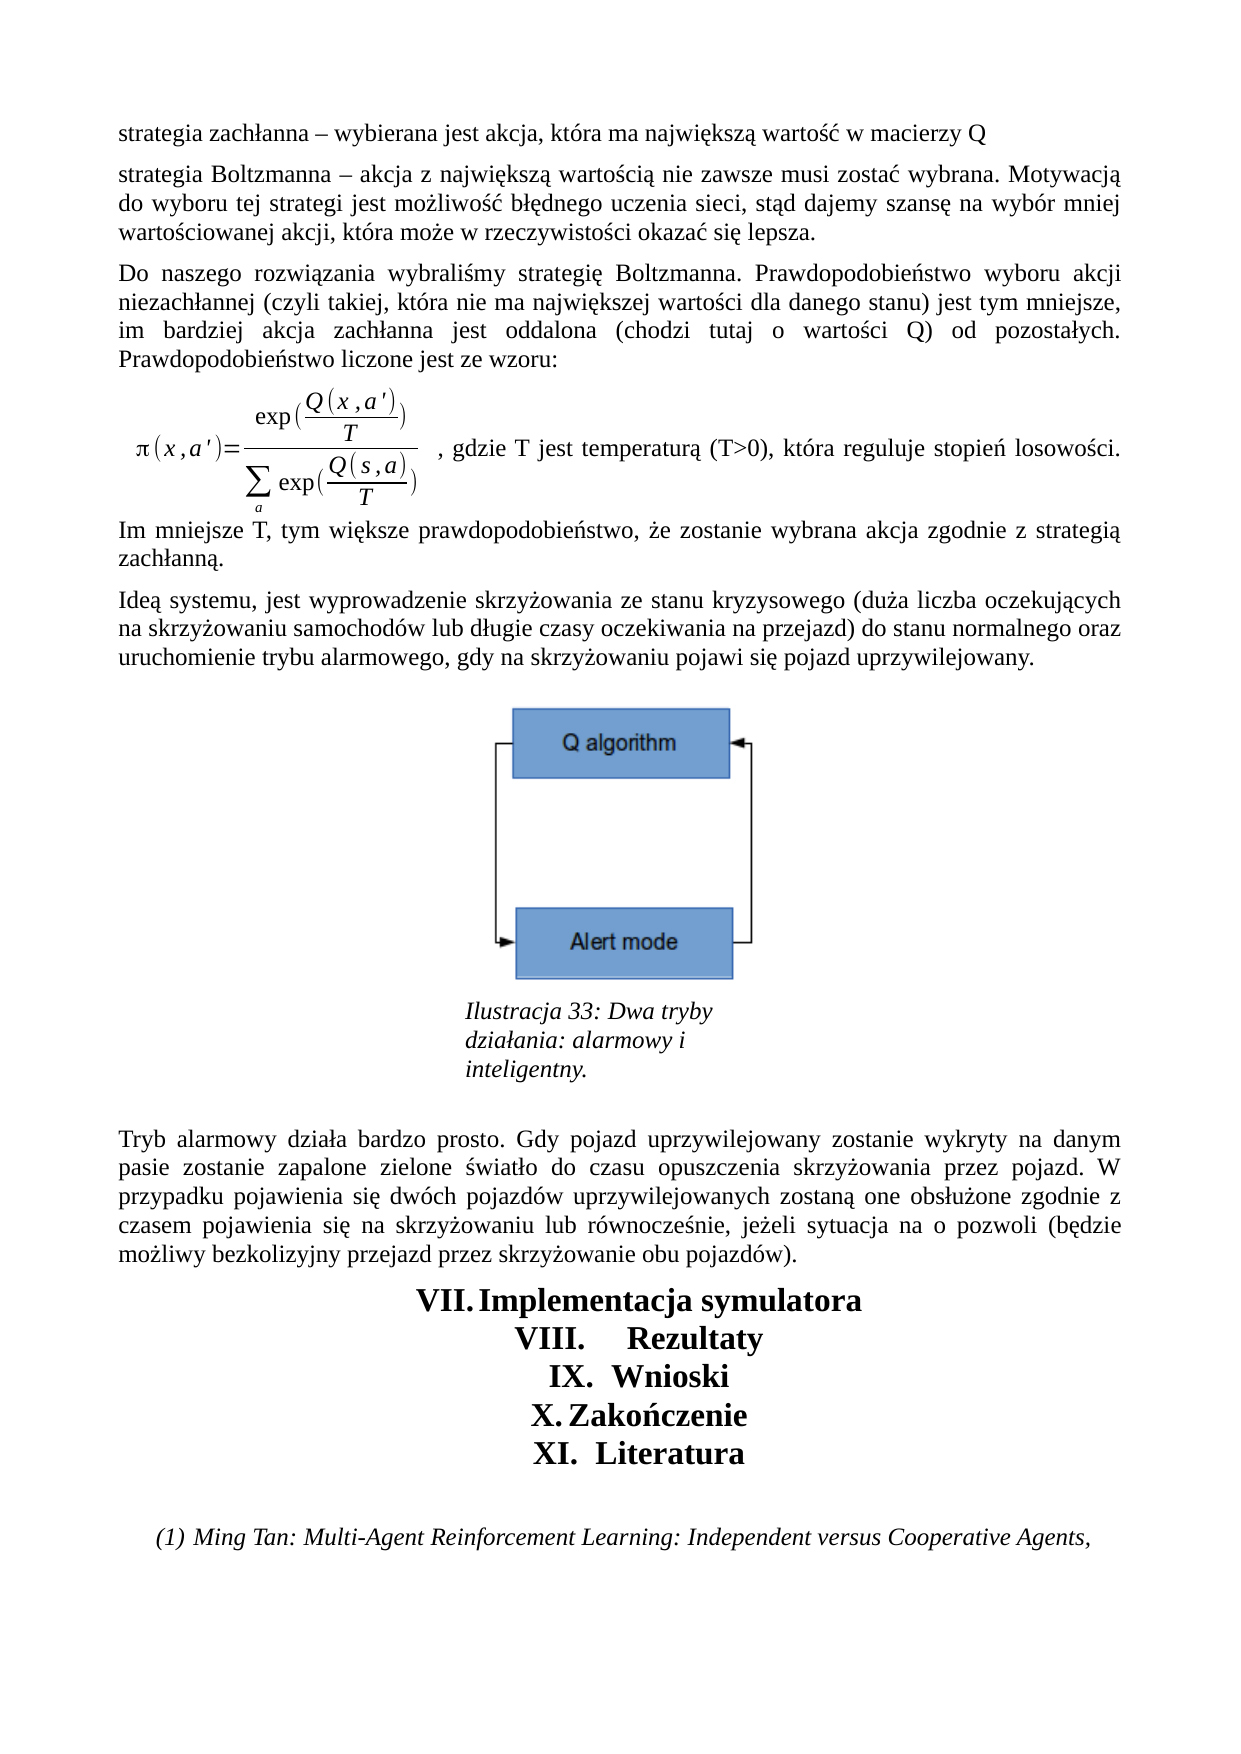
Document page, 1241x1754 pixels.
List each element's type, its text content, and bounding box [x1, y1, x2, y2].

text Tryb alarmowy działa bardzo prosto. Gdy pojazd uprzywilejowany zostanie wykryty na danym pasie zostanie zapalone zielone światło do czasu opuszczenia skrzyżowania przez pojazd. W przypadku pojawienia się dwóch pojazdów uprzywilejowanych zostaną one obsłużone zgodnie z czasem pojawienia się na skrzyżowaniu lub równocześnie, jeżeli sytuacja na o pozwoli (będzie możliwy bezkolizyjny przejazd przez skrzyżowanie obu pojazdów). [118, 1124, 1122, 1267]
picture [464, 696, 776, 997]
list Wnioski [156, 1357, 1122, 1395]
text strategia zachłanna – wybierana jest akcja, która ma największą wartość w macierzy Q [118, 118, 1122, 147]
list Implementacja symulatora [156, 1280, 1122, 1318]
text Ideą systemu, jest wyprowadzenie skrzyżowania ze stanu kryzysowego (duża liczba oczekujących na skrzyżowaniu samochodów lub długie czasy oczekiwania na przejazd) do stanu normalnego oraz uruchomienie trybu alarmowego, gdy na skrzyżowaniu pojawi się pojazd uprzywilejowany. [118, 585, 1122, 671]
list Rezultaty [156, 1318, 1122, 1357]
text , gdzie T jest temperaturą (T>0), która reguluje stopień losowości. Im mniejsze T, tym większe prawdopodobieństwo, że zostanie wybrana akcja zgodnie z strategią zachłanną. [118, 386, 1122, 572]
list Zakończenie [156, 1395, 1122, 1433]
text strategia Boltzmanna – akcja z największą wartością nie zawsze musi zostać wybrana. Motywacją do wyboru tej strategi jest możliwość błędnego uczenia sieci, stąd dajemy szansę na wybór mniej wartościowanej akcji, która może w rzeczywistości okazać się lepsza. [118, 159, 1122, 246]
text Ilustracja 33: Dwa tryby działania: alarmowy i inteligentny. [465, 997, 776, 1082]
list Literatura [156, 1433, 1122, 1472]
list Ming Tan: Multi-Agent Reinforcement Learning: Independent versus Cooperative Agents, [156, 1522, 1122, 1551]
text Do naszego rozwiązania wybraliśmy strategię Boltzmanna. Prawdopodobieństwo wyboru akcji niezachłannej (czyli takiej, która nie ma największej wartości dla danego stanu) jest tym mniejsze, im bardziej akcja zachłanna jest oddalona (chodzi tutaj o wartości Q) od pozostałych. Prawdopodobieństwo liczone jest ze wzoru: [118, 258, 1122, 373]
